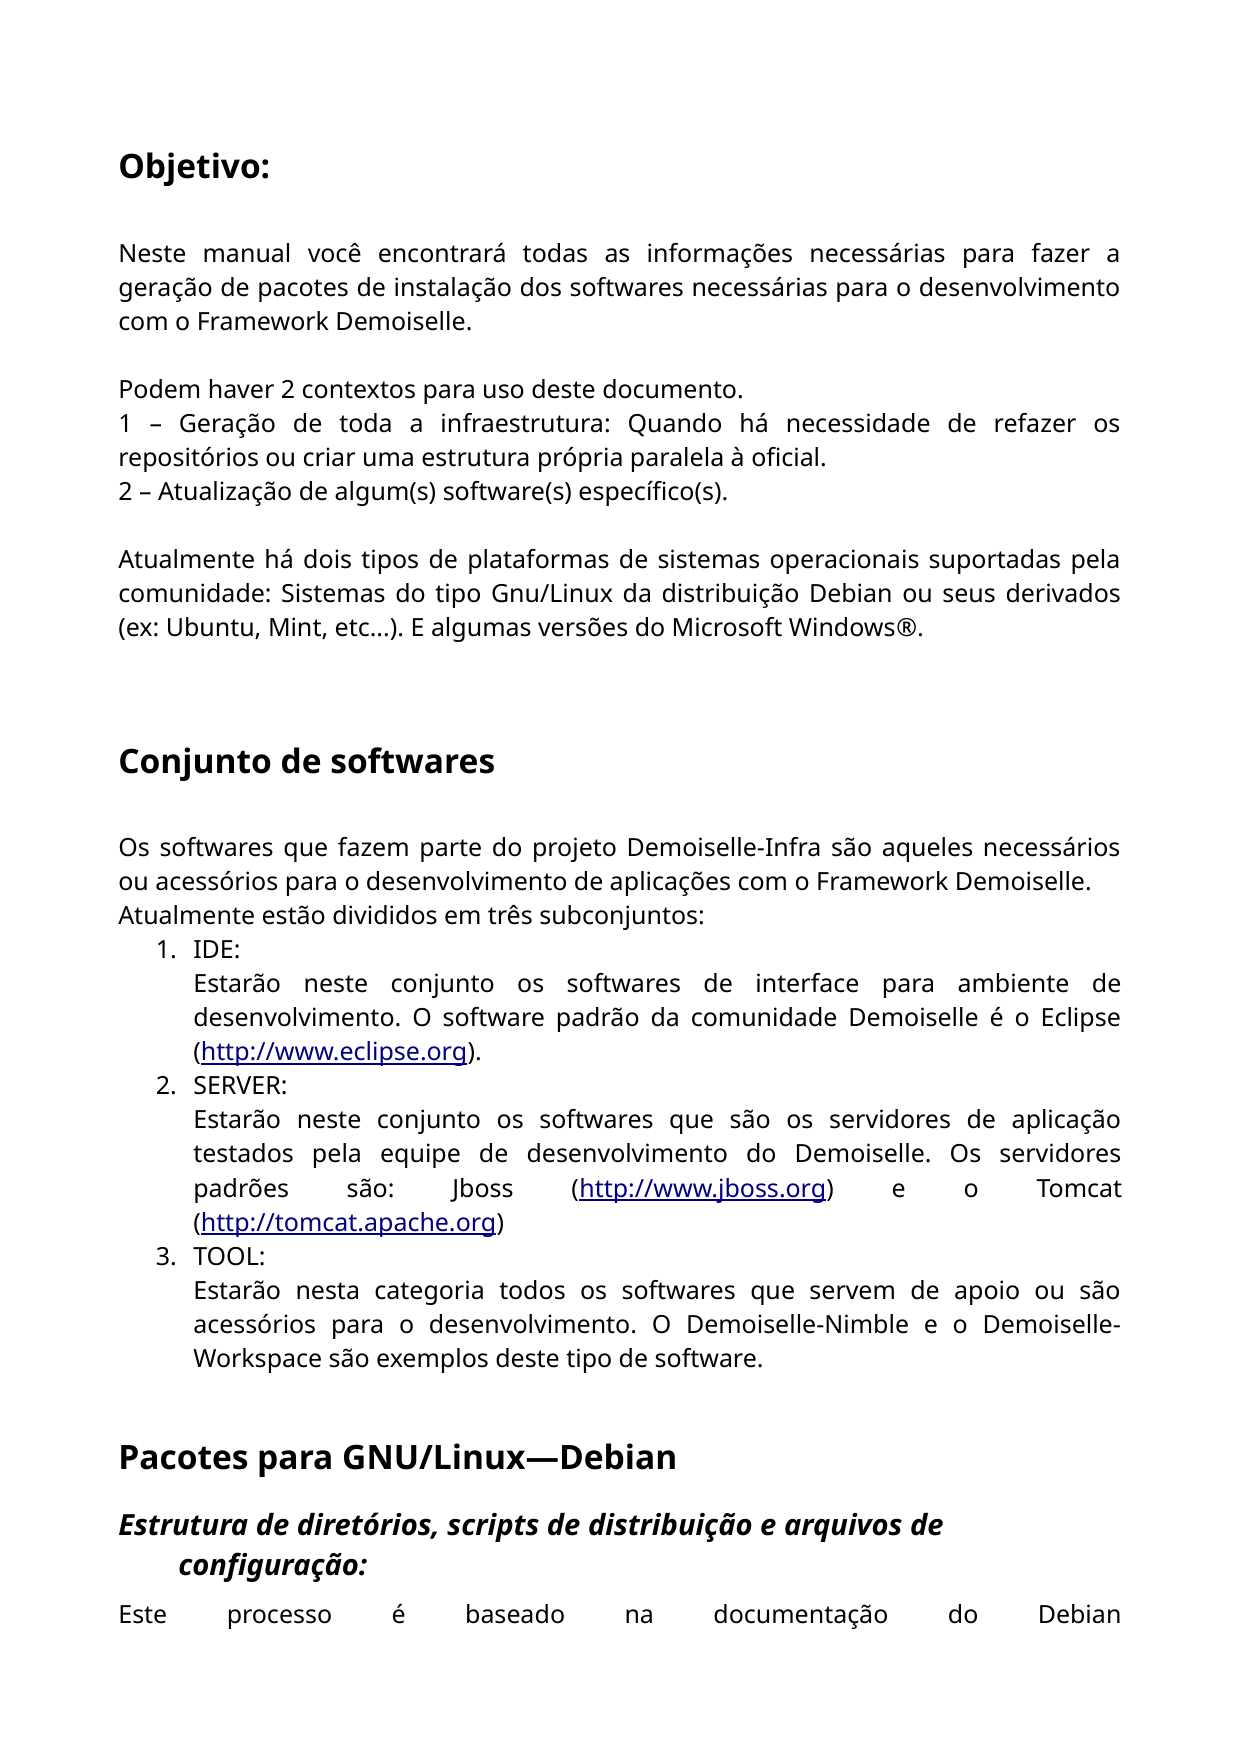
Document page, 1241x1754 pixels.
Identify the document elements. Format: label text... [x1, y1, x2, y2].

text Neste manual você encontrará todas as informações necessárias para fazer a geração de pacotes de instalação dos softwares necessárias para o desenvolvimento com o Framework Demoiselle. [118, 235, 1122, 338]
text 2 – Atualização de algum(s) software(s) específico(s). [118, 474, 1122, 508]
text Este processo é baseado na documentação do Debian [118, 1596, 1122, 1630]
list IDE: [156, 932, 1122, 966]
list SERVER: [156, 1068, 1122, 1102]
text 1 – Geração de toda a infraestrutura: Quando há necessidade de refazer os repositórios ou criar uma estrutura própria paralela à oficial. [118, 406, 1122, 474]
list Estarão neste conjunto os softwares de interface para ambiente de desenvolvimento. O software padrão da comunidade Demoiselle é o Eclipse (http://www.eclipse.org). [156, 966, 1122, 1068]
text Os softwares que fazem parte do projeto Demoiselle-Infra são aqueles necessários ou acessórios para o desenvolvimento de aplicações com o Framework Demoiselle. [118, 829, 1122, 898]
list TOOL: [156, 1238, 1122, 1272]
list Estarão neste conjunto os softwares que são os servidores de aplicação testados pela equipe de desenvolvimento do Demoiselle. Os servidores padrões são: Jboss (http://www.jboss.org) e o Tomcat (http://tomcat.apache.org) [156, 1102, 1122, 1238]
text Podem haver 2 contextos para uso deste documento. [118, 372, 1122, 406]
subtitle Estrutura de diretórios, scripts de distribuição e arquivos de configuração: [118, 1504, 1122, 1584]
subtitle Conjunto de softwares [118, 737, 1122, 783]
text Atualmente estão divididos em três subconjuntos: [118, 898, 1122, 932]
list Estarão nesta categoria todos os softwares que servem de apoio ou são acessórios para o desenvolvimento. O Demoiselle-Nimble e o Demoiselle-Workspace são exemplos deste tipo de software. [156, 1272, 1122, 1374]
subtitle Objetivo: [118, 143, 1122, 189]
subtitle Pacotes para GNU/Linux—Debian [118, 1434, 1122, 1479]
text Atualmente há dois tipos de plataformas de sistemas operacionais suportadas pela comunidade: Sistemas do tipo Gnu/Linux da distribuição Debian ou seus derivados (ex: Ubuntu, Mint, etc...). E algumas versões do Microsoft Windows®. [118, 542, 1122, 644]
